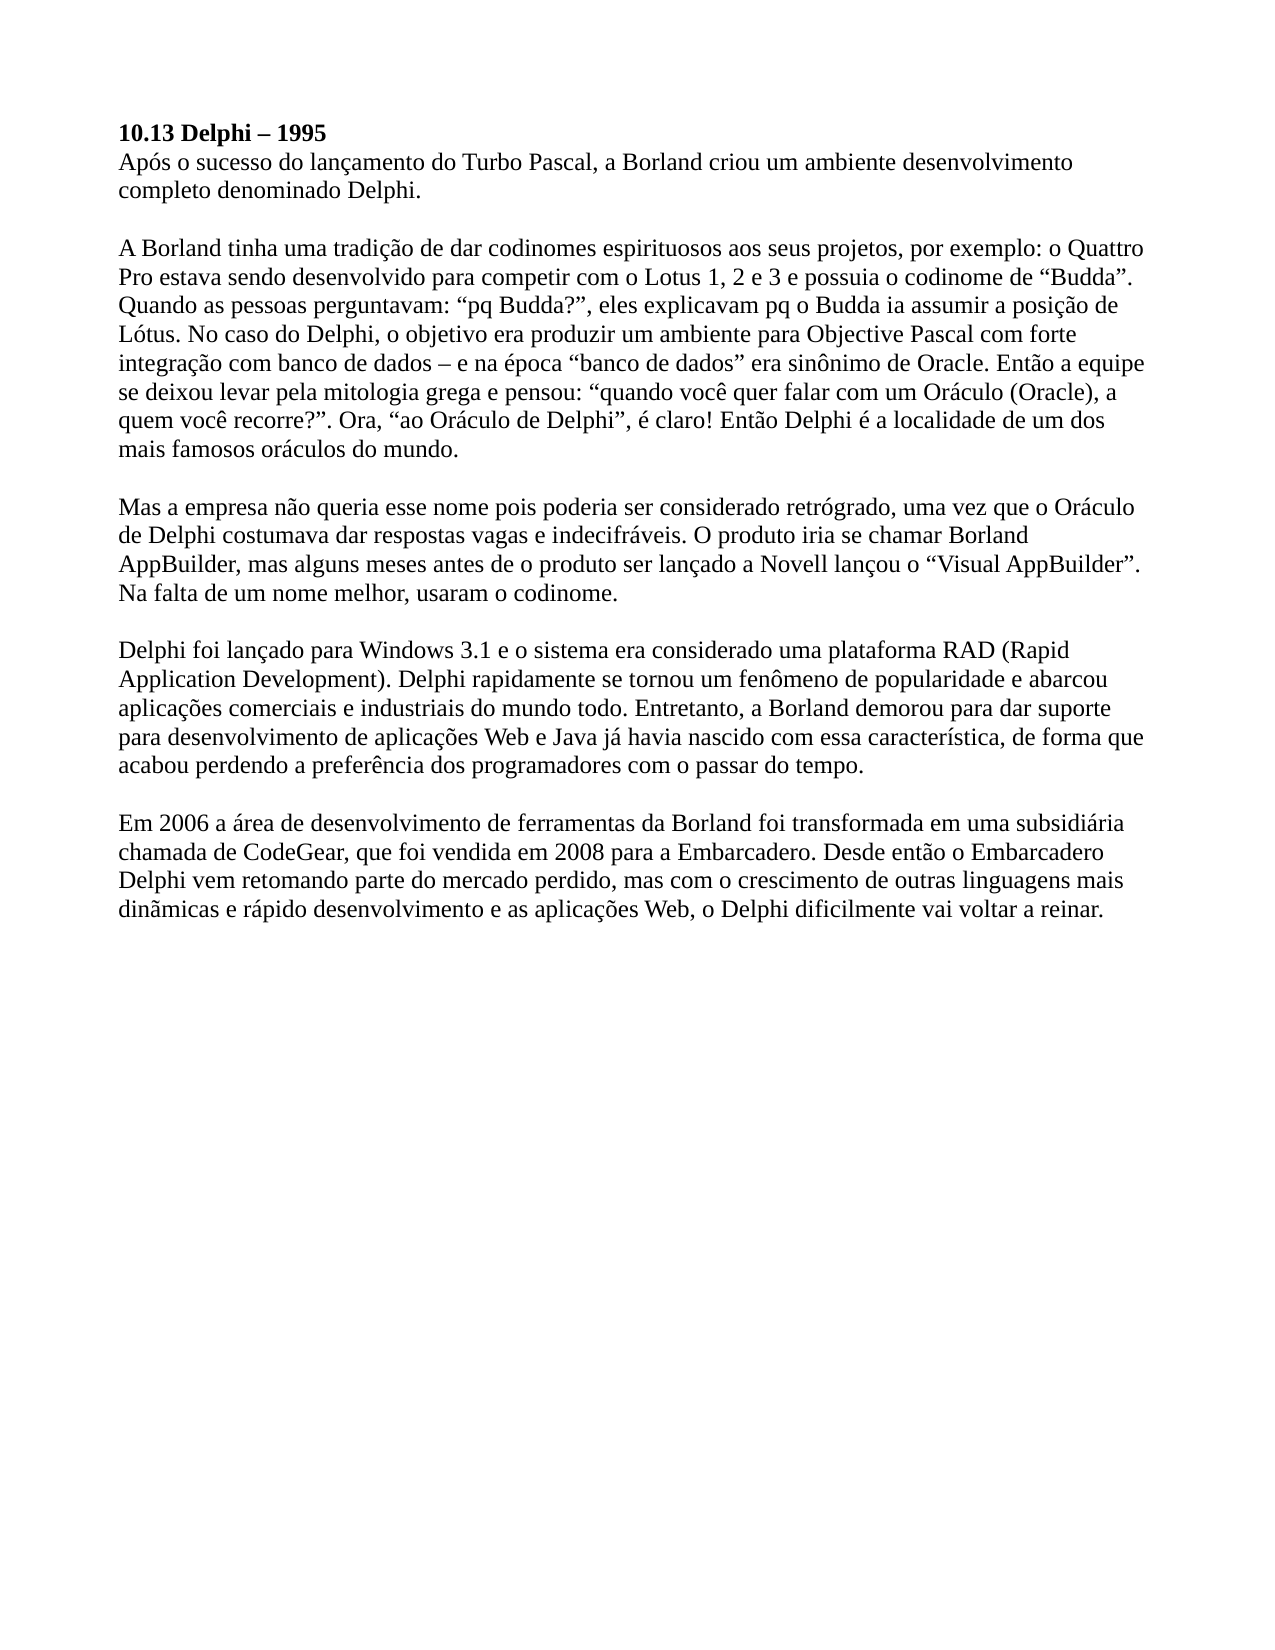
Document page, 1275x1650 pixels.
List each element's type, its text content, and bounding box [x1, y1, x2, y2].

text Após o sucesso do lançamento do Turbo Pascal, a Borland criou um ambiente desenvolvimento completo denominado Delphi. [118, 147, 1157, 204]
text Delphi foi lançado para Windows 3.1 e o sistema era considerado uma plataforma RAD (Rapid Application Development). Delphi rapidamente se tornou um fenômeno de popularidade e abarcou aplicações comerciais e industriais do mundo todo. Entretanto, a Borland demorou para dar suporte para desenvolvimento de aplicações Web e Java já havia nascido com essa característica, de forma que acabou perdendo a preferência dos programadores com o passar do tempo. [118, 636, 1157, 779]
text Mas a empresa não queria esse nome pois poderia ser considerado retrógrado, uma vez que o Oráculo de Delphi costumava dar respostas vagas e indecifráveis. O produto iria se chamar Borland AppBuilder, mas alguns meses antes de o produto ser lançado a Novell lançou o “Visual AppBuilder”. Na falta de um nome melhor, usaram o codinome. [118, 492, 1157, 607]
text 10.13 Delphi – 1995 [118, 118, 1157, 147]
text A Borland tinha uma tradição de dar codinomes espirituosos aos seus projetos, por exemplo: o Quattro Pro estava sendo desenvolvido para competir com o Lotus 1, 2 e 3 e possuia o codinome de “Budda”. Quando as pessoas perguntavam: “pq Budda?”, eles explicavam pq o Budda ia assumir a posição de Lótus. No caso do Delphi, o objetivo era produzir um ambiente para Objective Pascal com forte integração com banco de dados – e na época “banco de dados” era sinônimo de Oracle. Então a equipe se deixou levar pela mitologia grega e pensou: “quando você quer falar com um Oráculo (Oracle), a quem você recorre?”. Ora, “ao Oráculo de Delphi”, é claro! Então Delphi é a localidade de um dos mais famosos oráculos do mundo. [118, 233, 1157, 463]
text Em 2006 a área de desenvolvimento de ferramentas da Borland foi transformada em uma subsidiária chamada de CodeGear, que foi vendida em 2008 para a Embarcadero. Desde então o Embarcadero Delphi vem retomando parte do mercado perdido, mas com o crescimento de outras linguagens mais dinãmicas e rápido desenvolvimento e as aplicações Web, o Delphi dificilmente vai voltar a reinar. [118, 808, 1157, 923]
